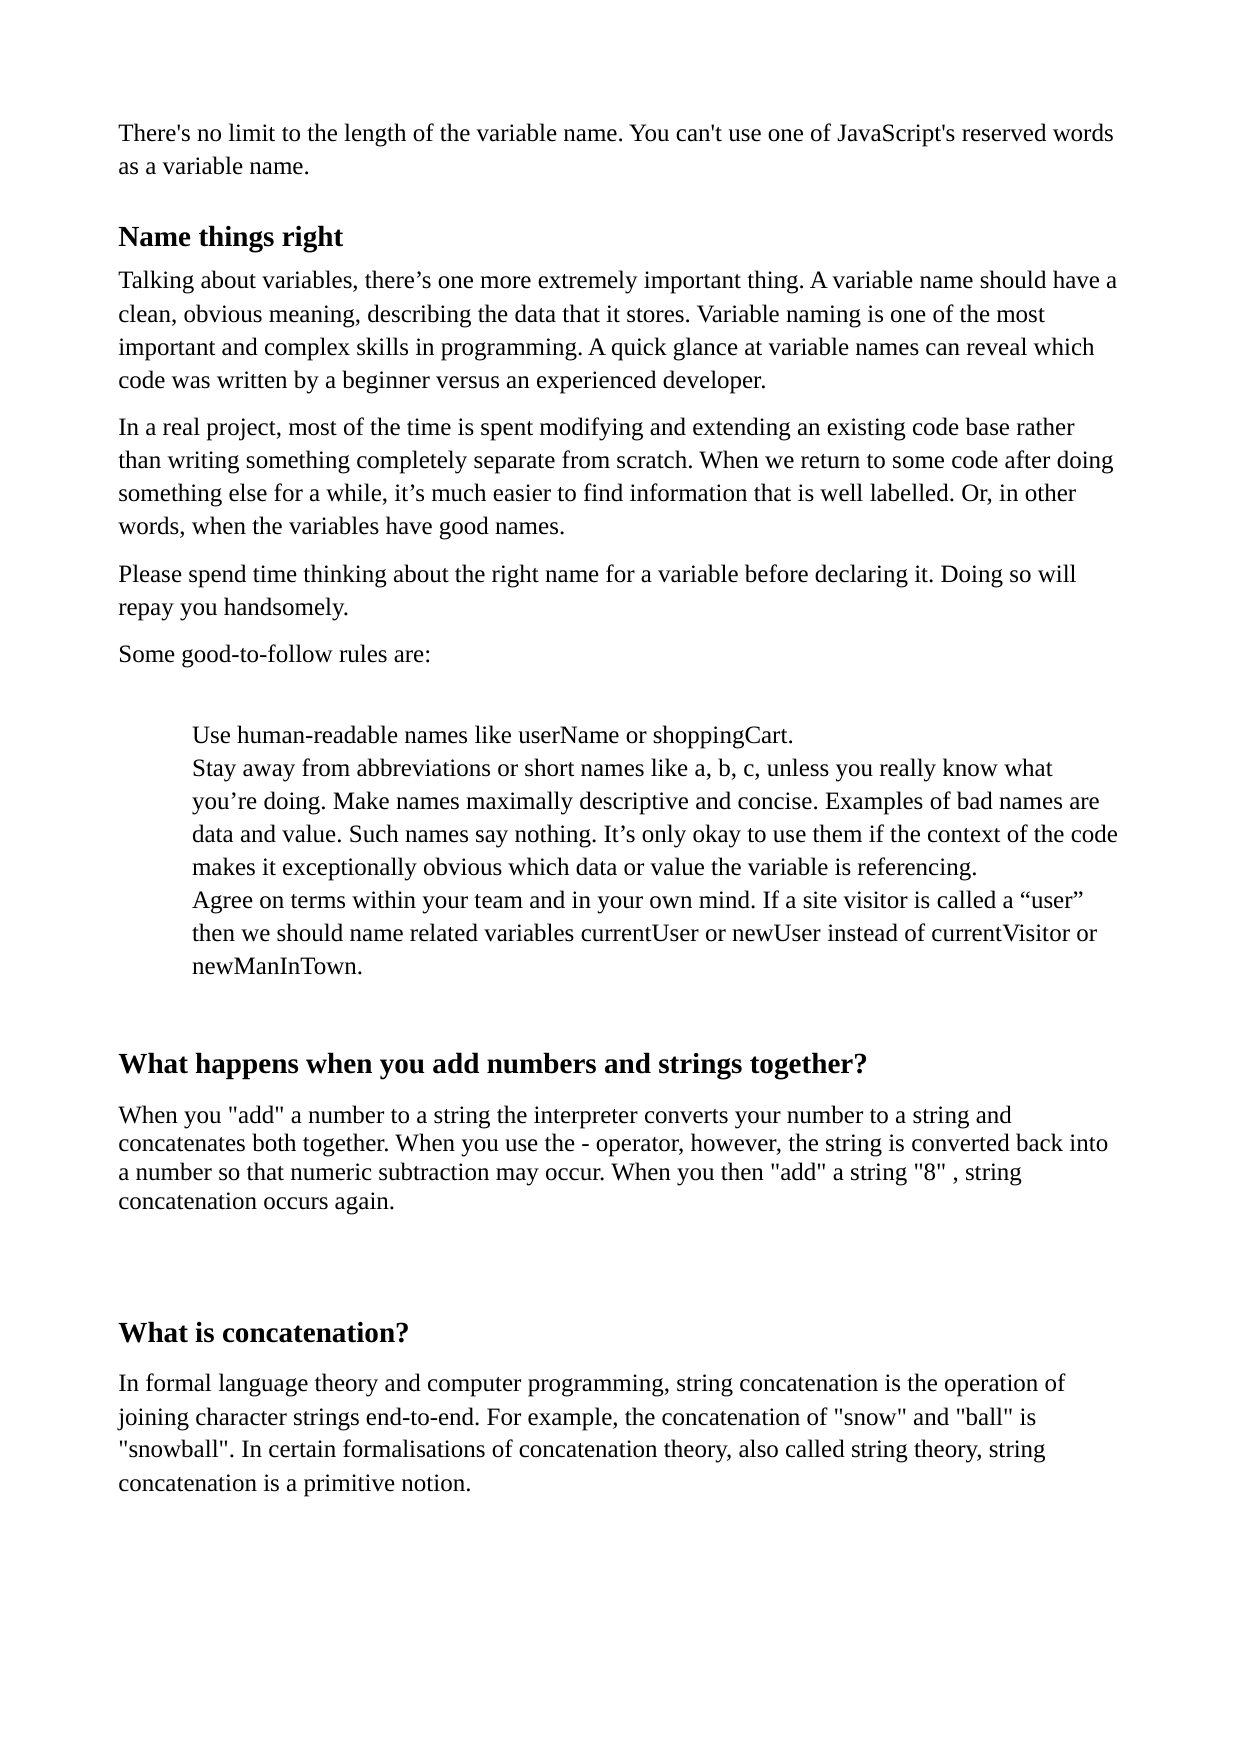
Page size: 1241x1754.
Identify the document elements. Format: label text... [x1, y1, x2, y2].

text Please spend time thinking about the right name for a variable before declaring it. Doing so will repay you handsomely. [118, 559, 1122, 621]
list Agree on terms within your team and in your own mind. If a site visitor is called a “user” then we should name related variables currentUser or newUser instead of currentVisitor or newManInTown. [162, 885, 1122, 980]
list Stay away from abbreviations or short names like a, b, c, unless you really know what you’re doing. Make names maximally descriptive and concise. Examples of bad names are data and value. Such names say nothing. It’s only okay to use them if the context of the code makes it exceptionally obvious which data or value the variable is referencing. [162, 753, 1122, 881]
text There's no limit to the length of the variable name. You can't use one of JavaScript's reserved words as a variable name. [118, 118, 1122, 180]
text Talking about variables, there’s one more extremely important thing. A variable name should have a clean, obvious meaning, describing the data that it stores. Variable naming is one of the most important and complex skills in programming. A quick glance at variable names can reveal which code was written by a beginner versus an experienced developer. [118, 266, 1122, 393]
text When you "add" a number to a string the interpreter converts your number to a string and concatenates both together. When you use the - operator, however, the string is converted back into a number so that numeric subtraction may occur. When you then "add" a string "8" , string concatenation occurs again. [118, 1100, 1122, 1215]
text In a real project, most of the time is spent modifying and extending an existing code base rather than writing something completely separate from scratch. When we return to some code after doing something else for a while, it’s much easier to find information that is well labelled. Or, in other words, when the variables have good names. [118, 412, 1122, 540]
text In formal language theory and computer programming, string concatenation is the operation of joining character strings end-to-end. For example, the concatenation of "snow" and "ball" is "snowball". In certain formalisations of concatenation theory, also called string theory, string concatenation is a primitive notion. [118, 1368, 1122, 1496]
list Use human-readable names like userName or shoppingCart. [162, 720, 1122, 749]
text What is concatenation? [118, 1315, 1122, 1349]
text Some good-to-follow rules are: [118, 639, 1122, 668]
text What happens when you add numbers and strings together? [118, 1047, 1122, 1080]
subtitle Name things right [118, 219, 1122, 253]
